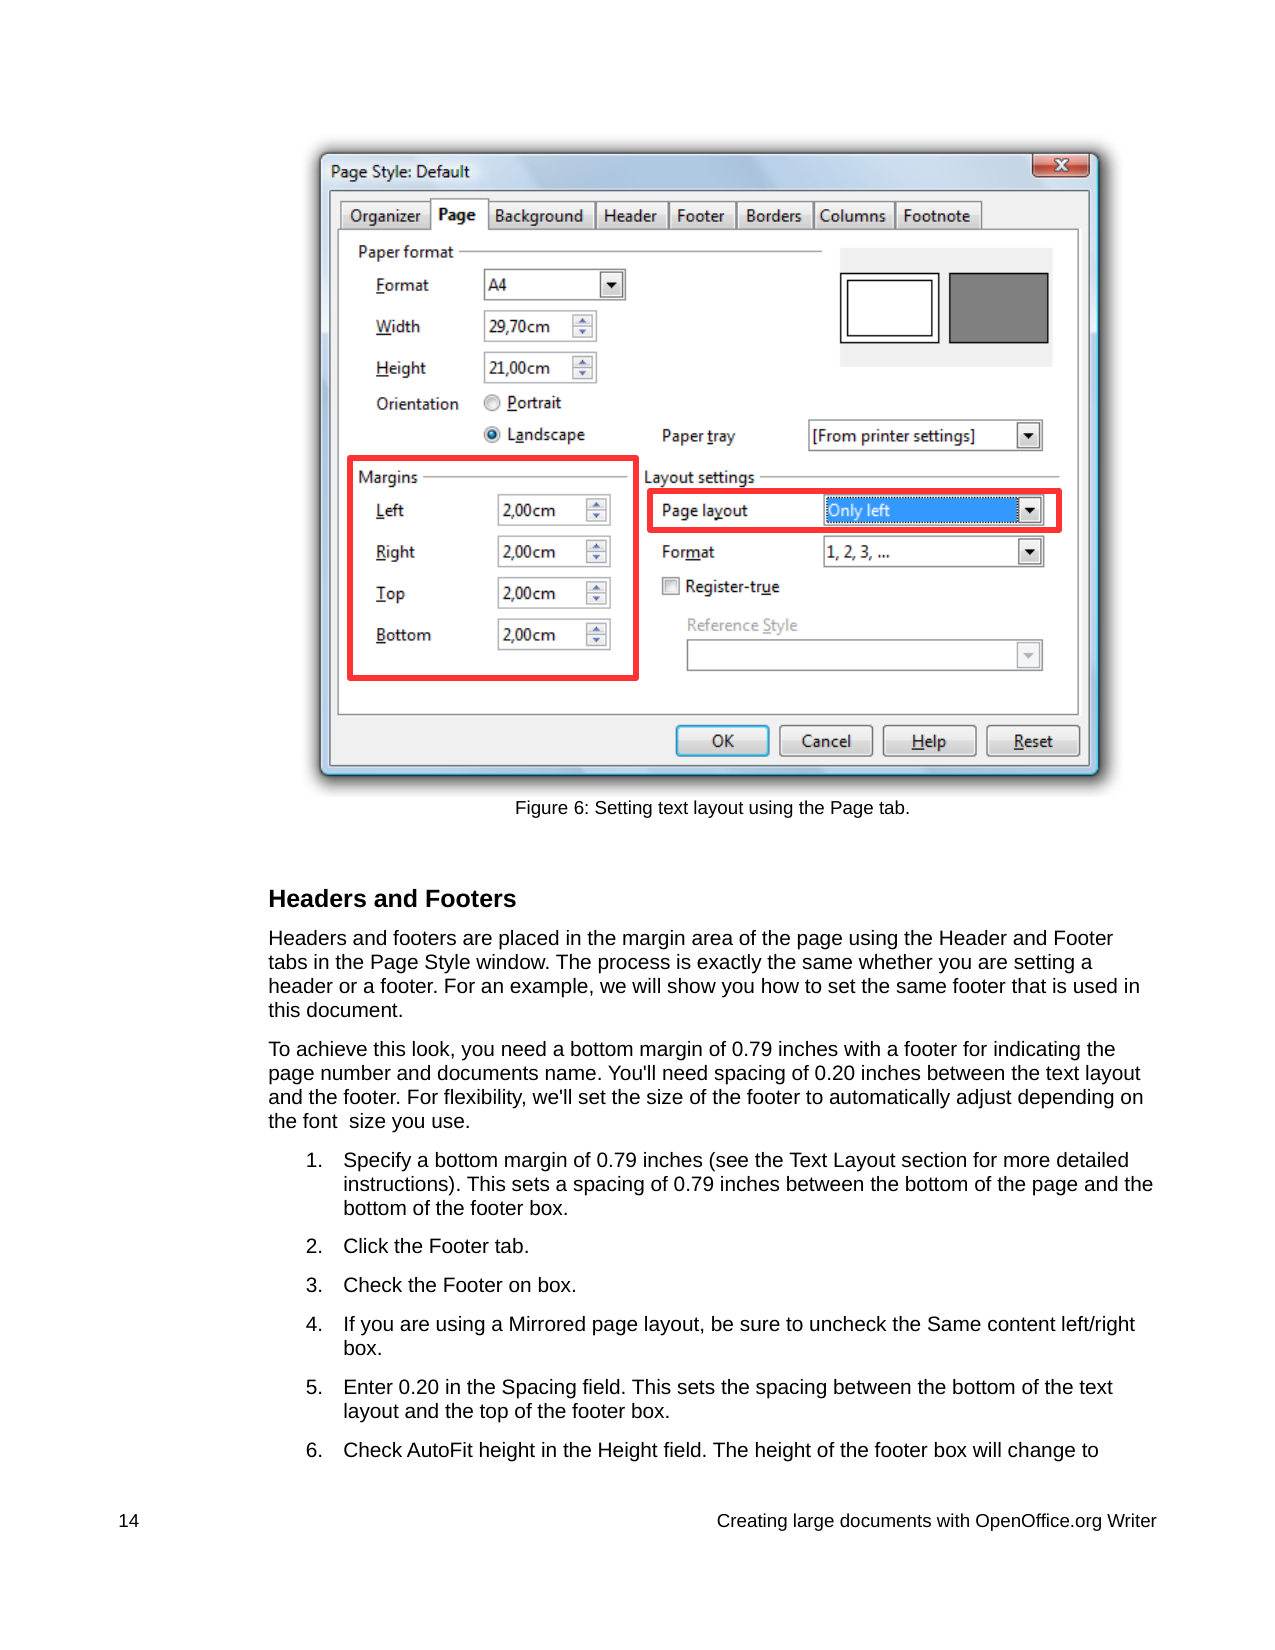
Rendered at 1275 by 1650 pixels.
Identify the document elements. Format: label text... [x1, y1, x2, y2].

picture [299, 132, 1126, 797]
list Enter 0.20 in the Spacing field. This sets the spacing between the bottom of the text layout and the top of the footer box. [306, 1375, 1157, 1423]
subtitle Headers and Footers [268, 884, 1157, 913]
text Figure 6: Setting text layout using the Page tab. [299, 797, 1126, 818]
list Click the Footer tab. [306, 1234, 1157, 1258]
list If you are using a Mirrored page layout, be sure to uncheck the Same content left/right box. [306, 1312, 1157, 1360]
list Check AutoFit height in the Height field. The height of the footer box will change to [306, 1438, 1157, 1462]
text To achieve this look, you need a bottom margin of 0.79 inches with a footer for indicating the page number and documents name. You'll need spacing of 0.20 inches between the text layout and the footer. For flexibility, we'll set the size of the footer to automatically adjust depending on the font size you use. [268, 1037, 1157, 1132]
list Specify a bottom margin of 0.79 inches (see the Text Layout section for more detailed instructions). This sets a spacing of 0.79 inches between the bottom of the page and the bottom of the footer box. [306, 1147, 1157, 1219]
text Headers and footers are placed in the margin area of the page using the Header and Footer tabs in the Page Style window. The process is exactly the same whether you are setting a header or a footer. For an example, we will show you how to set the same footer that is used in this document. [268, 926, 1157, 1022]
list Check the Footer on box. [306, 1273, 1157, 1297]
